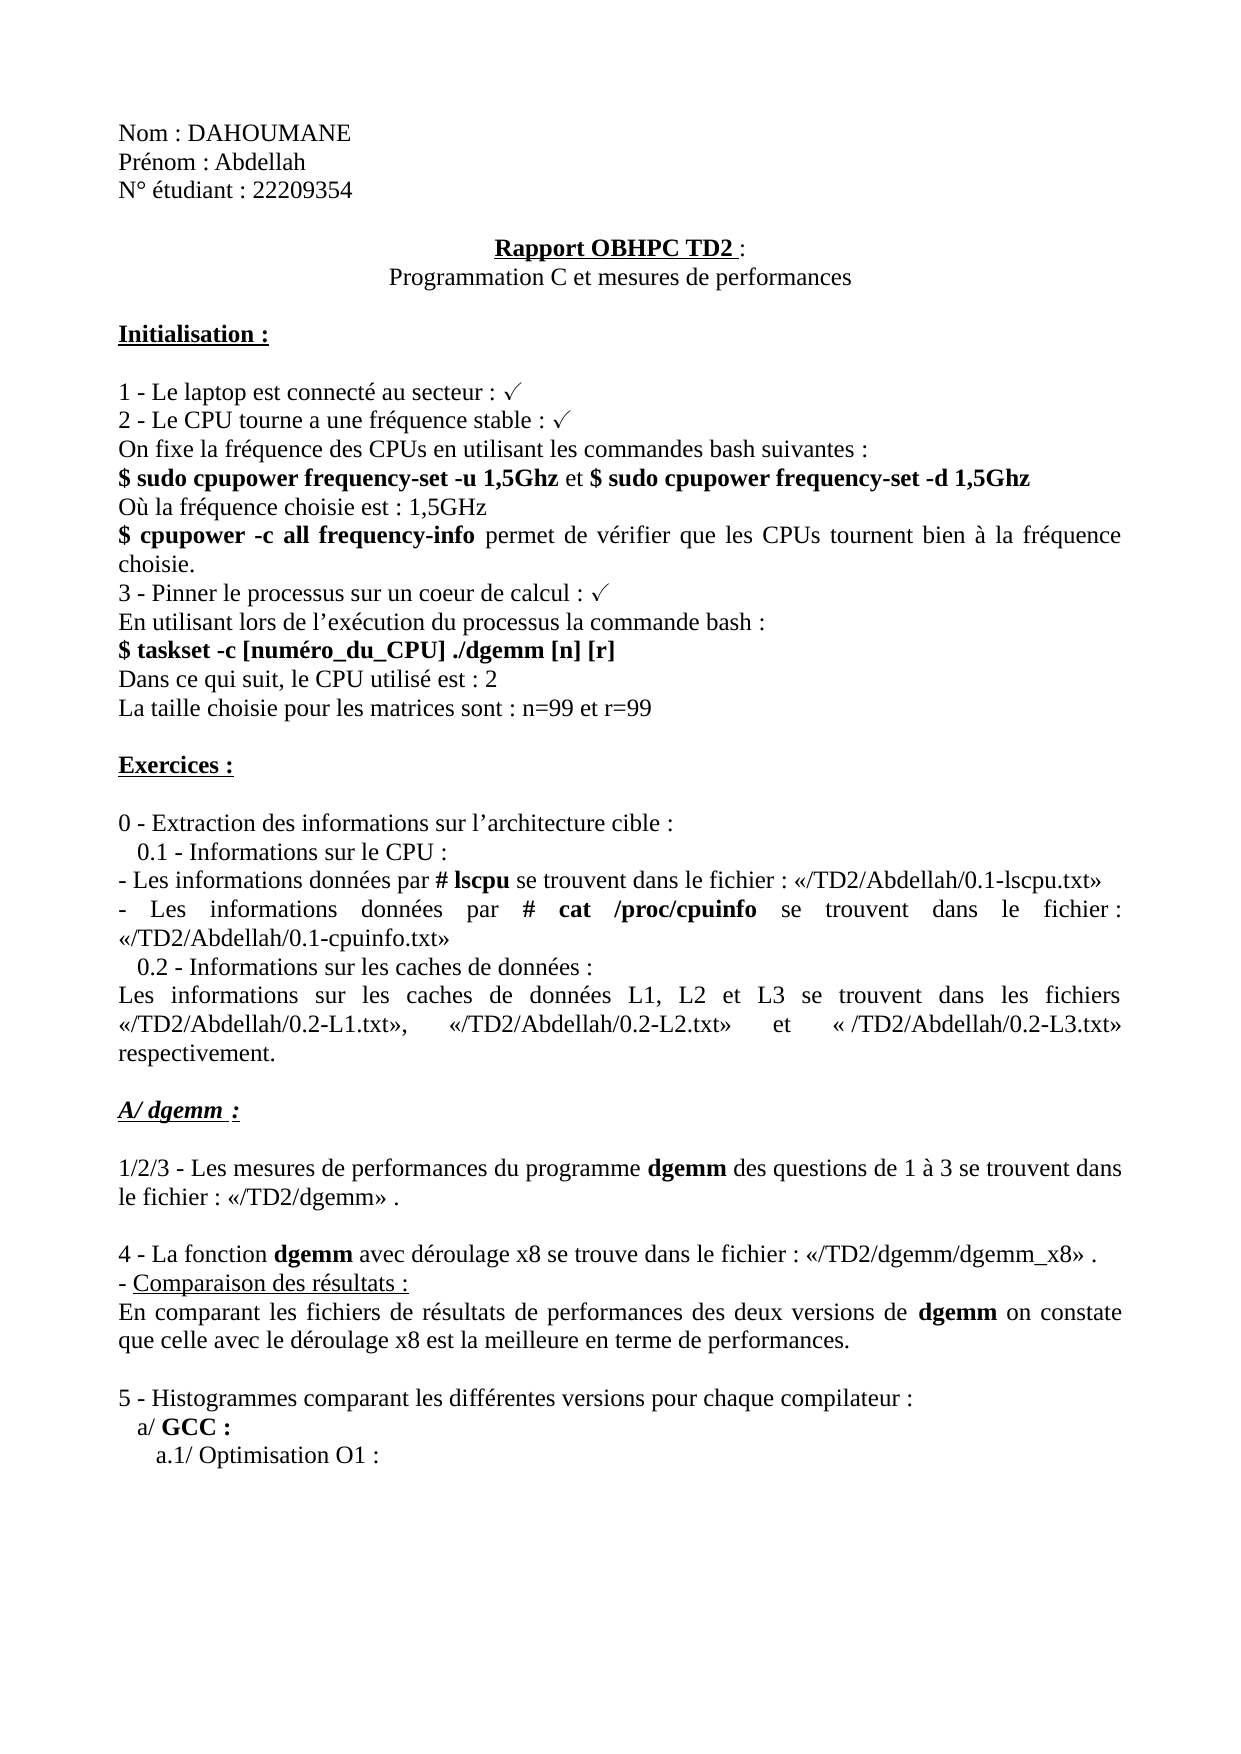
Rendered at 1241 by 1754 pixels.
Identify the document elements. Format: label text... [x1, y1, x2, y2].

text 5 - Histogrammes comparant les différentes versions pour chaque compilateur : [118, 1383, 1122, 1412]
text - Comparaison des résultats : [118, 1268, 1122, 1297]
text N° étudiant : 22209354 [118, 176, 1122, 204]
text 2 - Le CPU tourne a une fréquence stable : ✓ [118, 406, 1122, 434]
text 0.2 - Informations sur les caches de données : [118, 952, 1122, 981]
text 1 - Le laptop est connecté au secteur : ✓ [118, 377, 1122, 406]
text Les informations sur les caches de données L1, L2 et L3 se trouvent dans les fichiers «/TD2/Abdellah/0.2-L1.txt», «/TD2/Abdellah/0.2-L2.txt» et « /TD2/Abdellah/0.2-L3.txt» respectivement. [118, 981, 1122, 1067]
text Nom : DAHOUMANE [118, 118, 1122, 147]
text La taille choisie pour les matrices sont : n=99 et r=99 [118, 693, 1122, 722]
text 0 - Extraction des informations sur l’architecture cible : [118, 808, 1122, 837]
text On fixe la fréquence des CPUs en utilisant les commandes bash suivantes : [118, 434, 1122, 463]
text a/ GCC : [118, 1412, 1122, 1441]
text 1/2/3 - Les mesures de performances du programme dgemm des questions de 1 à 3 se trouvent dans le fichier : «/TD2/dgemm» . [118, 1153, 1122, 1211]
text Dans ce qui suit, le CPU utilisé est : 2 [118, 664, 1122, 693]
text $ taskset -c [numéro_du_CPU] ./dgemm [n] [r] [118, 636, 1122, 664]
text A/ dgemm : [118, 1096, 1122, 1124]
text $ cpupower -c all frequency-info permet de vérifier que les CPUs tournent bien à la fréquence choisie. [118, 521, 1122, 578]
text En comparant les fichiers de résultats de performances des deux versions de dgemm on constate que celle avec le déroulage x8 est la meilleure en terme de performances. [118, 1297, 1122, 1354]
text 3 - Pinner le processus sur un coeur de calcul : ✓ [118, 578, 1122, 607]
text Initialisation : [118, 319, 1122, 348]
text - Les informations données par # lscpu se trouvent dans le fichier : «/TD2/Abdellah/0.1-lscpu.txt» [118, 866, 1122, 894]
text Où la fréquence choisie est : 1,5GHz [118, 492, 1122, 521]
text Prénom : Abdellah [118, 147, 1122, 176]
text a.1/ Optimisation O1 : [118, 1441, 1122, 1469]
text Rapport OBHPC TD2 : [118, 233, 1122, 262]
text 0.1 - Informations sur le CPU : [118, 837, 1122, 866]
text - Les informations données par # cat /proc/cpuinfo se trouvent dans le fichier : «/TD2/Abdellah/0.1-cpuinfo.txt» [118, 894, 1122, 952]
text Programmation C et mesures de performances [118, 262, 1122, 291]
text Exercices : [118, 751, 1122, 779]
text En utilisant lors de l’exécution du processus la commande bash : [118, 607, 1122, 636]
text $ sudo cpupower frequency-set -u 1,5Ghz et $ sudo cpupower frequency-set -d 1,5Ghz [118, 463, 1122, 492]
text 4 - La fonction dgemm avec déroulage x8 se trouve dans le fichier : «/TD2/dgemm/dgemm_x8» . [118, 1239, 1122, 1268]
